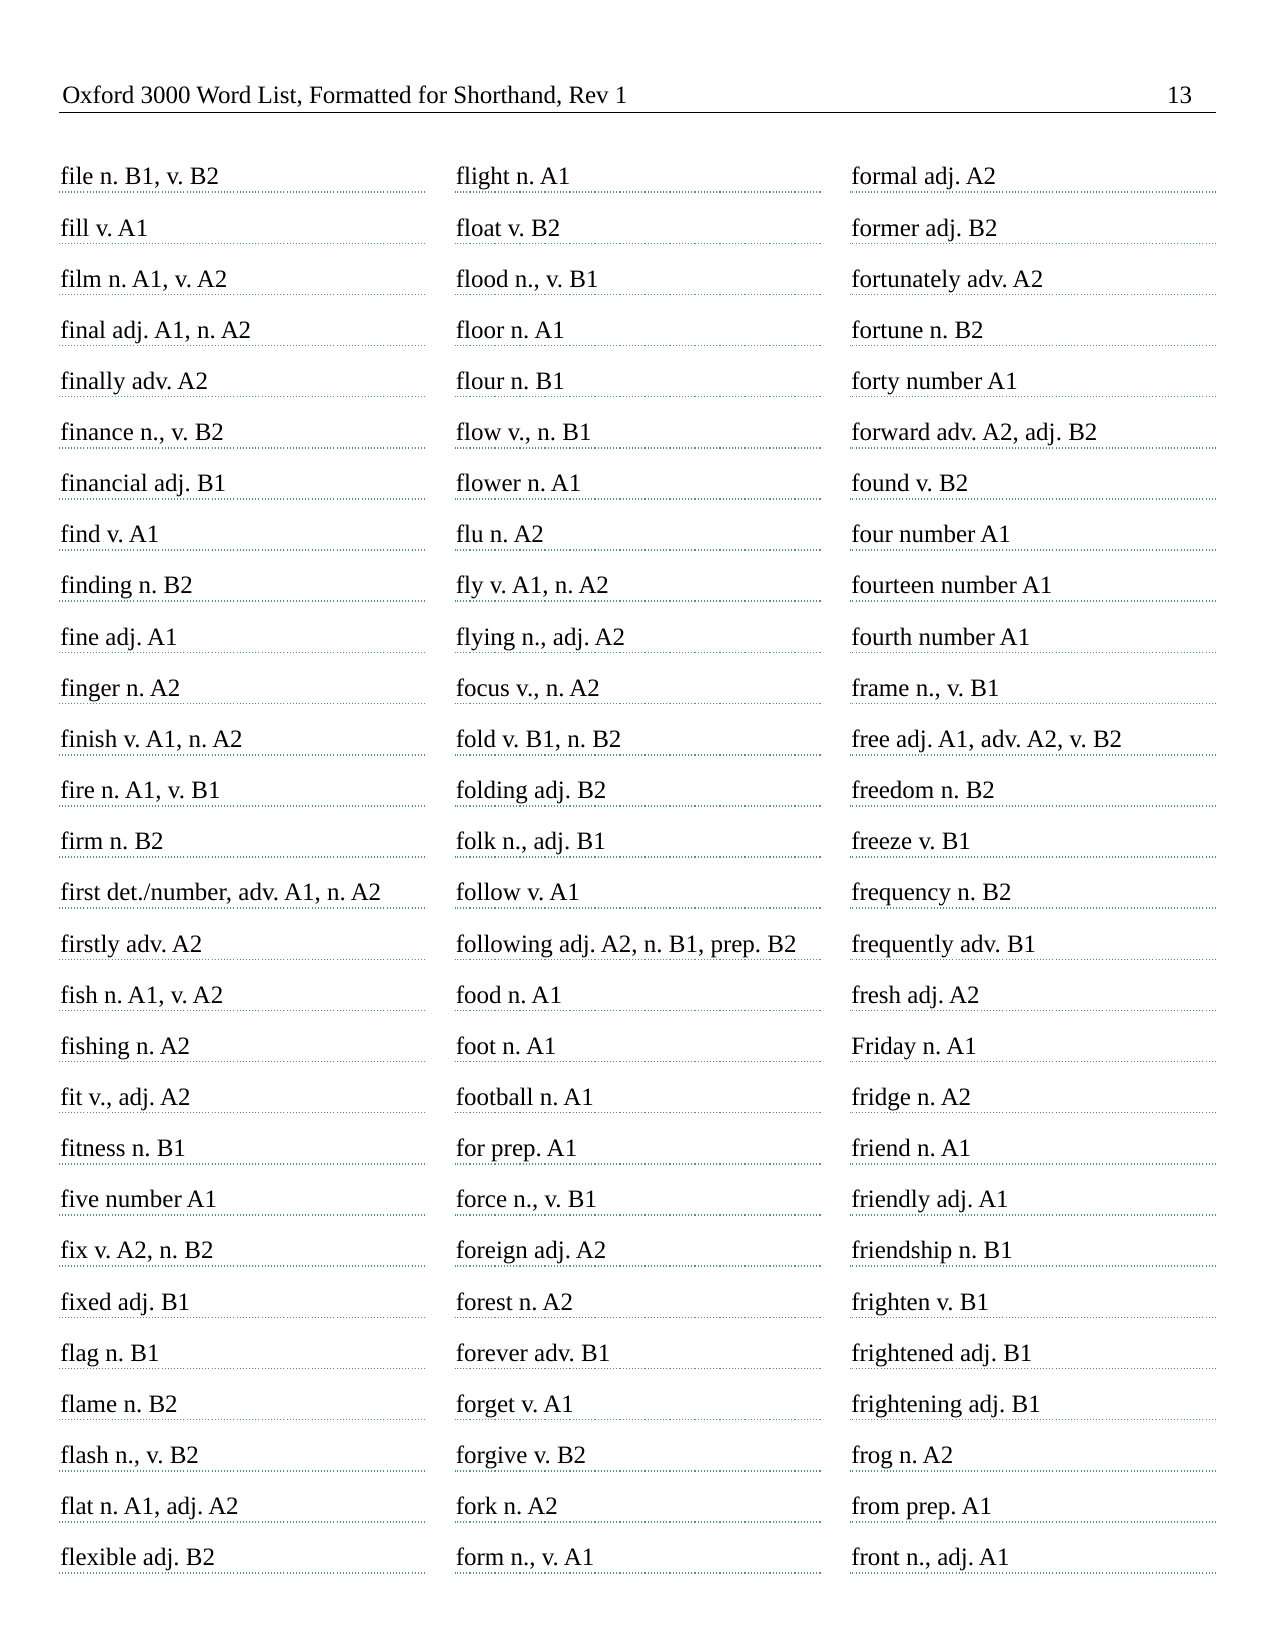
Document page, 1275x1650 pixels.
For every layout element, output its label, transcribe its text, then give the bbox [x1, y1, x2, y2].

text fly v. A1, n. A2 [454, 551, 821, 602]
text flag n. B1 [59, 1318, 425, 1369]
text forty number A1 [850, 346, 1216, 397]
text form n., v. A1 [454, 1523, 821, 1574]
text final adj. A1, n. A2 [59, 295, 425, 346]
text frightened adj. B1 [850, 1318, 1216, 1369]
text floor n. A1 [454, 295, 821, 346]
text focus v., n. A2 [454, 653, 821, 704]
text finding n. B2 [59, 551, 425, 602]
text fitness n. B1 [59, 1113, 425, 1165]
text frequently adv. B1 [850, 909, 1216, 960]
text food n. A1 [454, 960, 821, 1011]
text fortunately adv. A2 [850, 244, 1216, 295]
text found v. B2 [850, 449, 1216, 500]
text film n. A1, v. A2 [59, 244, 425, 295]
text frog n. A2 [850, 1420, 1216, 1472]
text float v. B2 [454, 193, 821, 244]
text fridge n. A2 [850, 1062, 1216, 1113]
text free adj. A1, adv. A2, v. B2 [850, 704, 1216, 756]
text foreign adj. A2 [454, 1216, 821, 1267]
text flexible adj. B2 [59, 1523, 425, 1574]
text for prep. A1 [454, 1113, 821, 1165]
text flour n. B1 [454, 346, 821, 397]
text file n. B1, v. B2 [59, 142, 425, 193]
text freeze v. B1 [850, 807, 1216, 858]
text flower n. A1 [454, 449, 821, 500]
text folk n., adj. B1 [454, 807, 821, 858]
text fish n. A1, v. A2 [59, 960, 425, 1011]
text fire n. A1, v. B1 [59, 756, 425, 807]
text forest n. A2 [454, 1267, 821, 1318]
text frighten v. B1 [850, 1267, 1216, 1318]
text flying n., adj. A2 [454, 602, 821, 653]
text fourteen number A1 [850, 551, 1216, 602]
text fork n. A2 [454, 1472, 821, 1523]
text friendship n. B1 [850, 1216, 1216, 1267]
text fix v. A2, n. B2 [59, 1216, 425, 1267]
text forgive v. B2 [454, 1420, 821, 1472]
text finger n. A2 [59, 653, 425, 704]
text front n., adj. A1 [850, 1523, 1216, 1574]
text friend n. A1 [850, 1113, 1216, 1165]
text forever adv. B1 [454, 1318, 821, 1369]
text fresh adj. A2 [850, 960, 1216, 1011]
text finance n., v. B2 [59, 397, 425, 449]
text firm n. B2 [59, 807, 425, 858]
text fit v., adj. A2 [59, 1062, 425, 1113]
text folding adj. B2 [454, 756, 821, 807]
text firstly adv. A2 [59, 909, 425, 960]
text Friday n. A1 [850, 1011, 1216, 1062]
text flood n., v. B1 [454, 244, 821, 295]
text first det./number, adv. A1, n. A2 [59, 858, 425, 909]
text foot n. A1 [454, 1011, 821, 1062]
text four number A1 [850, 500, 1216, 551]
text football n. A1 [454, 1062, 821, 1113]
text friendly adj. A1 [850, 1165, 1216, 1216]
text finish v. A1, n. A2 [59, 704, 425, 756]
text force n., v. B1 [454, 1165, 821, 1216]
text flame n. B2 [59, 1369, 425, 1420]
text forget v. A1 [454, 1369, 821, 1420]
text fixed adj. B1 [59, 1267, 425, 1318]
text forward adv. A2, adj. B2 [850, 397, 1216, 449]
text flight n. A1 [454, 142, 821, 193]
text fine adj. A1 [59, 602, 425, 653]
text formal adj. A2 [850, 142, 1216, 193]
text flow v., n. B1 [454, 397, 821, 449]
text follow v. A1 [454, 858, 821, 909]
text from prep. A1 [850, 1472, 1216, 1523]
text five number A1 [59, 1165, 425, 1216]
text flu n. A2 [454, 500, 821, 551]
text flat n. A1, adj. A2 [59, 1472, 425, 1523]
text financial adj. B1 [59, 449, 425, 500]
text frequency n. B2 [850, 858, 1216, 909]
text fill v. A1 [59, 193, 425, 244]
text following adj. A2, n. B1, prep. B2 [454, 909, 821, 960]
text frightening adj. B1 [850, 1369, 1216, 1420]
text fourth number A1 [850, 602, 1216, 653]
text finally adv. A2 [59, 346, 425, 397]
text frame n., v. B1 [850, 653, 1216, 704]
text fortune n. B2 [850, 295, 1216, 346]
text former adj. B2 [850, 193, 1216, 244]
text freedom n. B2 [850, 756, 1216, 807]
text find v. A1 [59, 500, 425, 551]
text fold v. B1, n. B2 [454, 704, 821, 756]
text fishing n. A2 [59, 1011, 425, 1062]
text flash n., v. B2 [59, 1420, 425, 1472]
